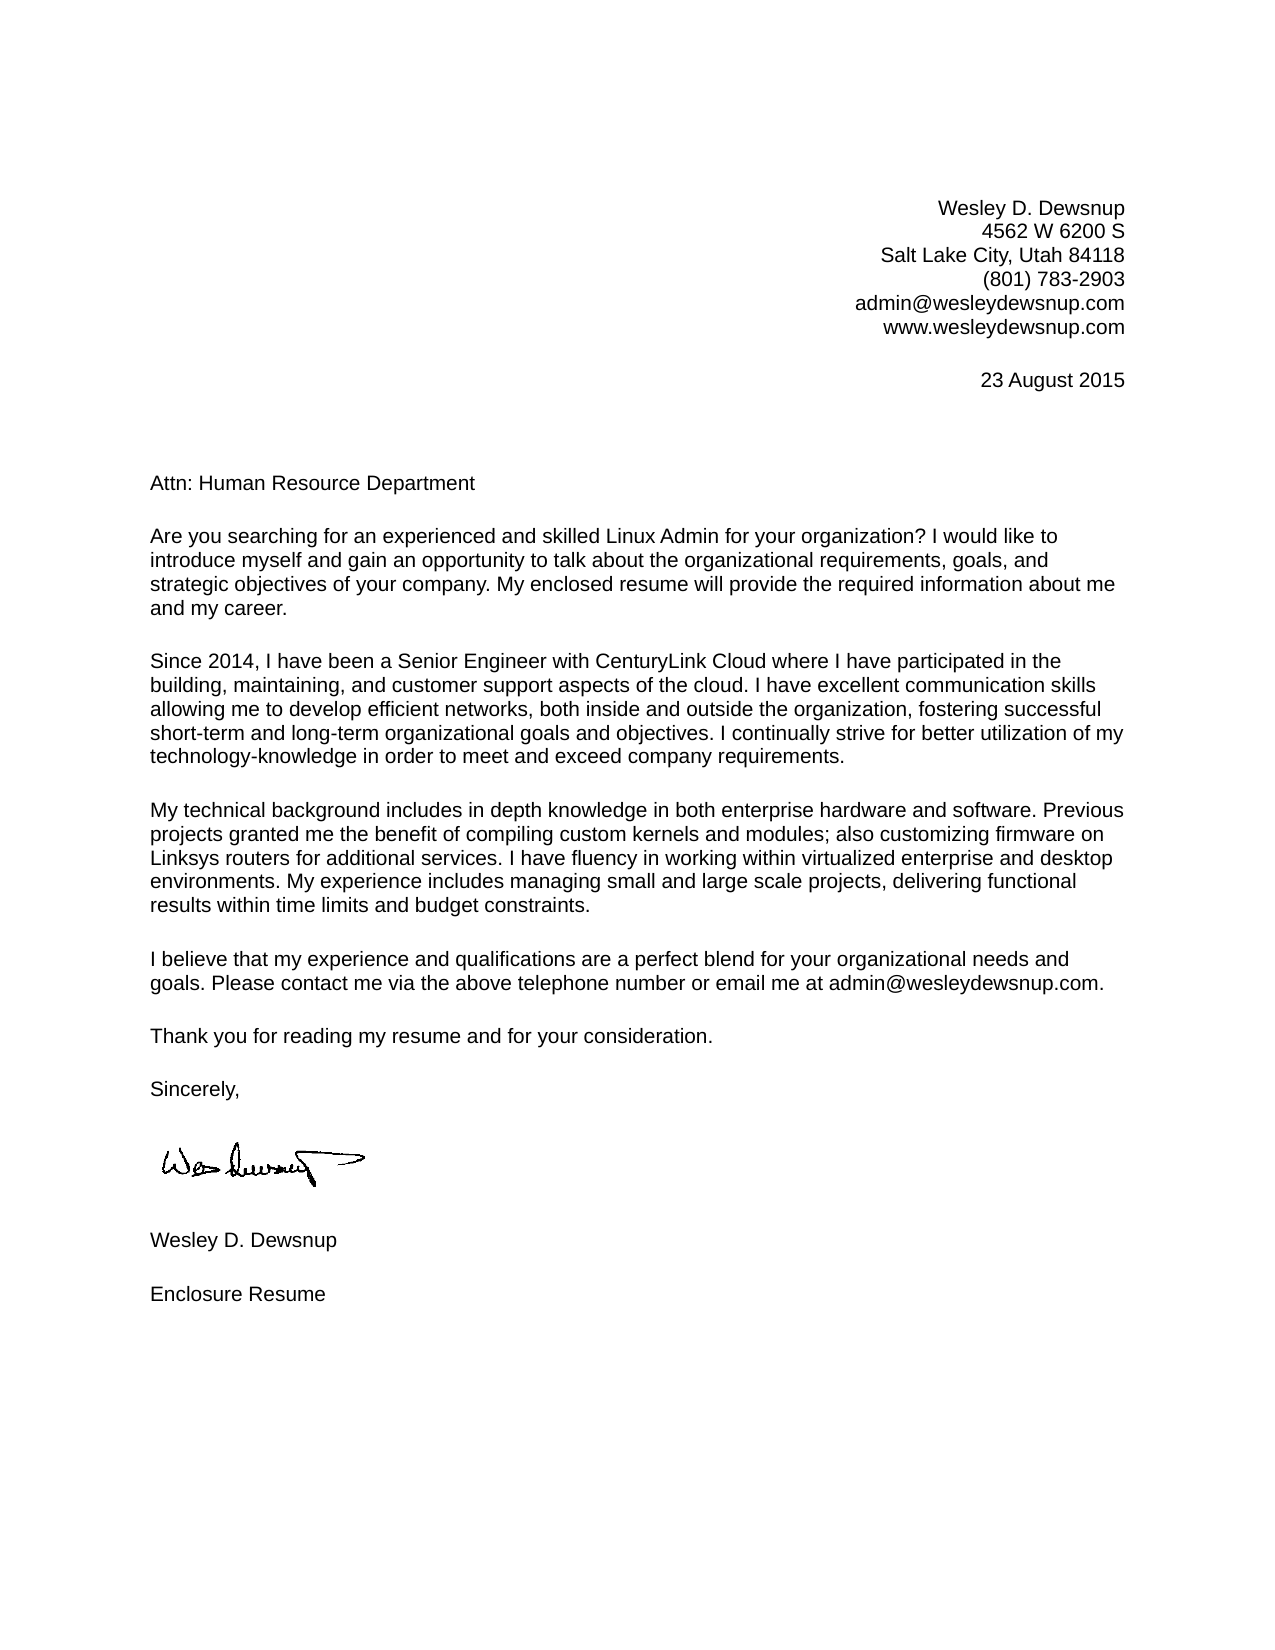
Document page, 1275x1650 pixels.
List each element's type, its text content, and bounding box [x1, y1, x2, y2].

text Thank you for reading my resume and for your consideration. [150, 1023, 1125, 1047]
text Sincerely, [150, 1077, 1125, 1101]
text Since 2014, I have been a Senior Engineer with CenturyLink Cloud where I have participated in the building, maintaining, and customer support aspects of the cloud. I have excellent communication skills allowing me to develop efficient networks, both inside and outside the organization, fostering successful short-term and long-term organizational goals and objectives. I continually strive for better utilization of my technology-knowledge in order to meet and exceed company requirements. [150, 648, 1125, 768]
text I believe that my experience and qualifications are a perfect blend for your organizational needs and goals. Please contact me via the above telephone number or email me at admin@wesleydewsnup.com. [150, 946, 1125, 994]
text 23 August 2015 [150, 368, 1125, 392]
text Wesley D. Dewsnup 4562 W 6200 S Salt Lake City, Utah 84118 (801) 783-2903 admin@wesleydewsnup.com www.wesleydewsnup.com [150, 195, 1125, 339]
text Are you searching for an experienced and skilled Linux Admin for your organization? I would like to introduce myself and gain an opportunity to talk about the organizational requirements, goals, and strategic objectives of your company. My enclosed resume will provide the required information about me and my career. [150, 523, 1125, 619]
picture [150, 1129, 377, 1199]
text My technical background includes in depth knowledge in both enterprise hardware and software. Previous projects granted me the benefit of compiling custom kernels and modules; also customizing firmware on Linksys routers for additional services. I have fluency in working within virtualized enterprise and desktop environments. My experience includes managing small and large scale projects, delivering functional results within time limits and budget constraints. [150, 797, 1125, 917]
text Attn: Human Resource Department [150, 470, 1125, 494]
text Wesley D. Dewsnup [150, 1228, 1125, 1252]
text Enclosure Resume [150, 1281, 1125, 1305]
